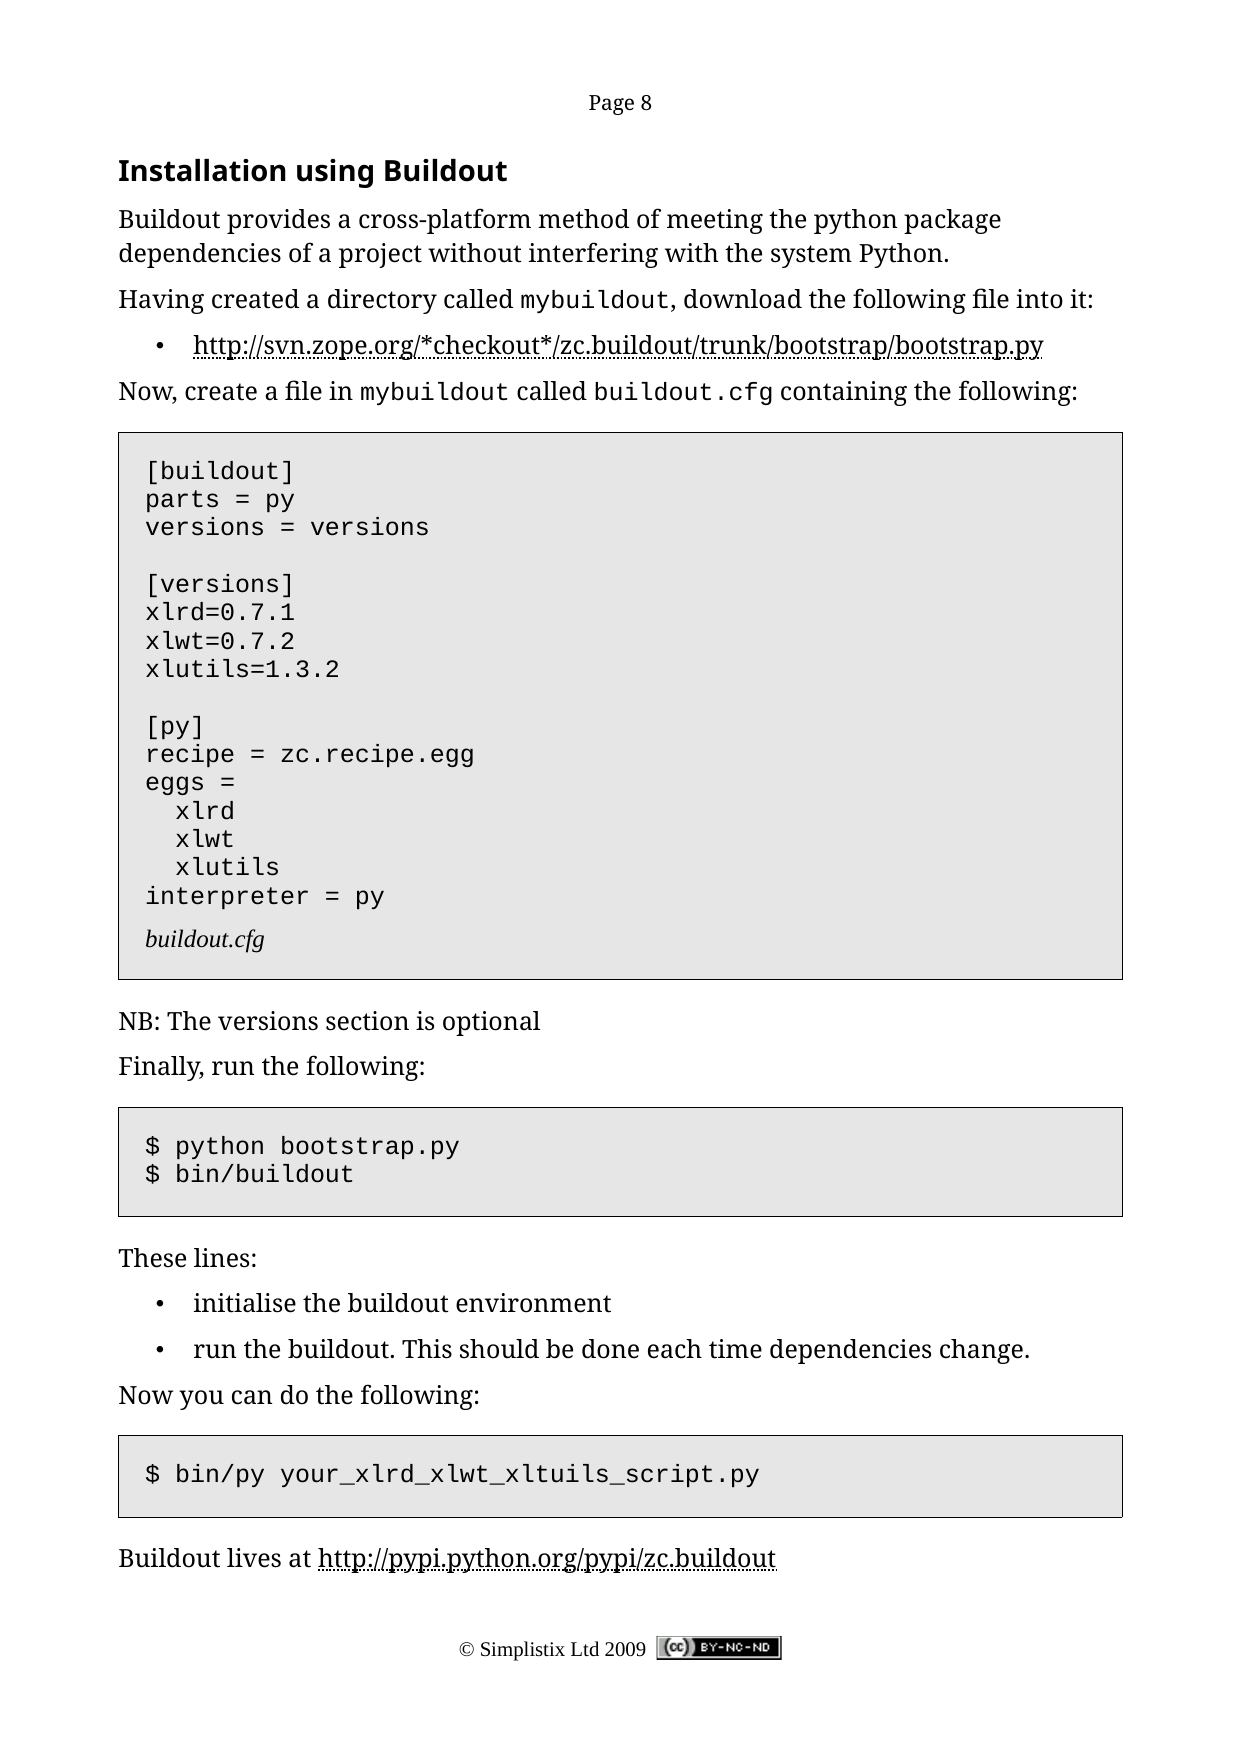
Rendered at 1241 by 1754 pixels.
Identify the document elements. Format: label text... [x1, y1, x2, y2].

text Having created a directory called mybuildout, download the following file into it: [118, 282, 1122, 316]
text [py] [145, 713, 1095, 742]
text [versions] [145, 572, 1095, 600]
text xlwt=0.7.2 [145, 628, 1095, 657]
text xlrd=0.7.1 [145, 600, 1095, 628]
text $ python bootstrap.py [145, 1133, 1095, 1162]
text xlutils [145, 855, 1095, 883]
text Finally, run the following: [118, 1049, 1122, 1083]
list initialise the buildout environment [156, 1286, 1122, 1320]
text versions = versions [145, 515, 1095, 543]
text [buildout] [145, 458, 1095, 487]
text recipe = zc.recipe.egg [145, 742, 1095, 770]
list http://svn.zope.org/*checkout*/zc.buildout/trunk/bootstrap/bootstrap.py [156, 328, 1122, 362]
text $ bin/py your_xlrd_xlwt_xltuils_script.py [145, 1462, 1095, 1490]
subtitle Installation using Buildout [118, 151, 1122, 190]
text xlrd [145, 798, 1095, 827]
list run the buildout. This should be done each time dependencies change. [156, 1332, 1122, 1366]
text Buildout lives at http://pypi.python.org/pypi/zc.buildout [118, 1518, 1122, 1575]
text NB: The versions section is optional [118, 980, 1122, 1037]
text xlutils=1.3.2 [145, 657, 1095, 685]
text eggs = [145, 770, 1095, 798]
text interpreter = py [145, 883, 1095, 912]
text parts = py [145, 487, 1095, 515]
text xlwt [145, 827, 1095, 855]
text Buildout provides a cross-platform method of meeting the python package dependencies of a project without interfering with the system Python. [118, 202, 1122, 270]
text Now, create a file in mybuildout called buildout.cfg containing the following: [118, 374, 1122, 408]
text [118, 1424, 1122, 1435]
text These lines: [118, 1217, 1122, 1274]
picture [656, 1636, 782, 1660]
text [118, 1095, 1122, 1107]
text buildout.cfg [145, 924, 1095, 953]
text Now you can do the following: [118, 1378, 1122, 1412]
text $ bin/buildout [145, 1162, 1095, 1190]
text [118, 420, 1122, 432]
